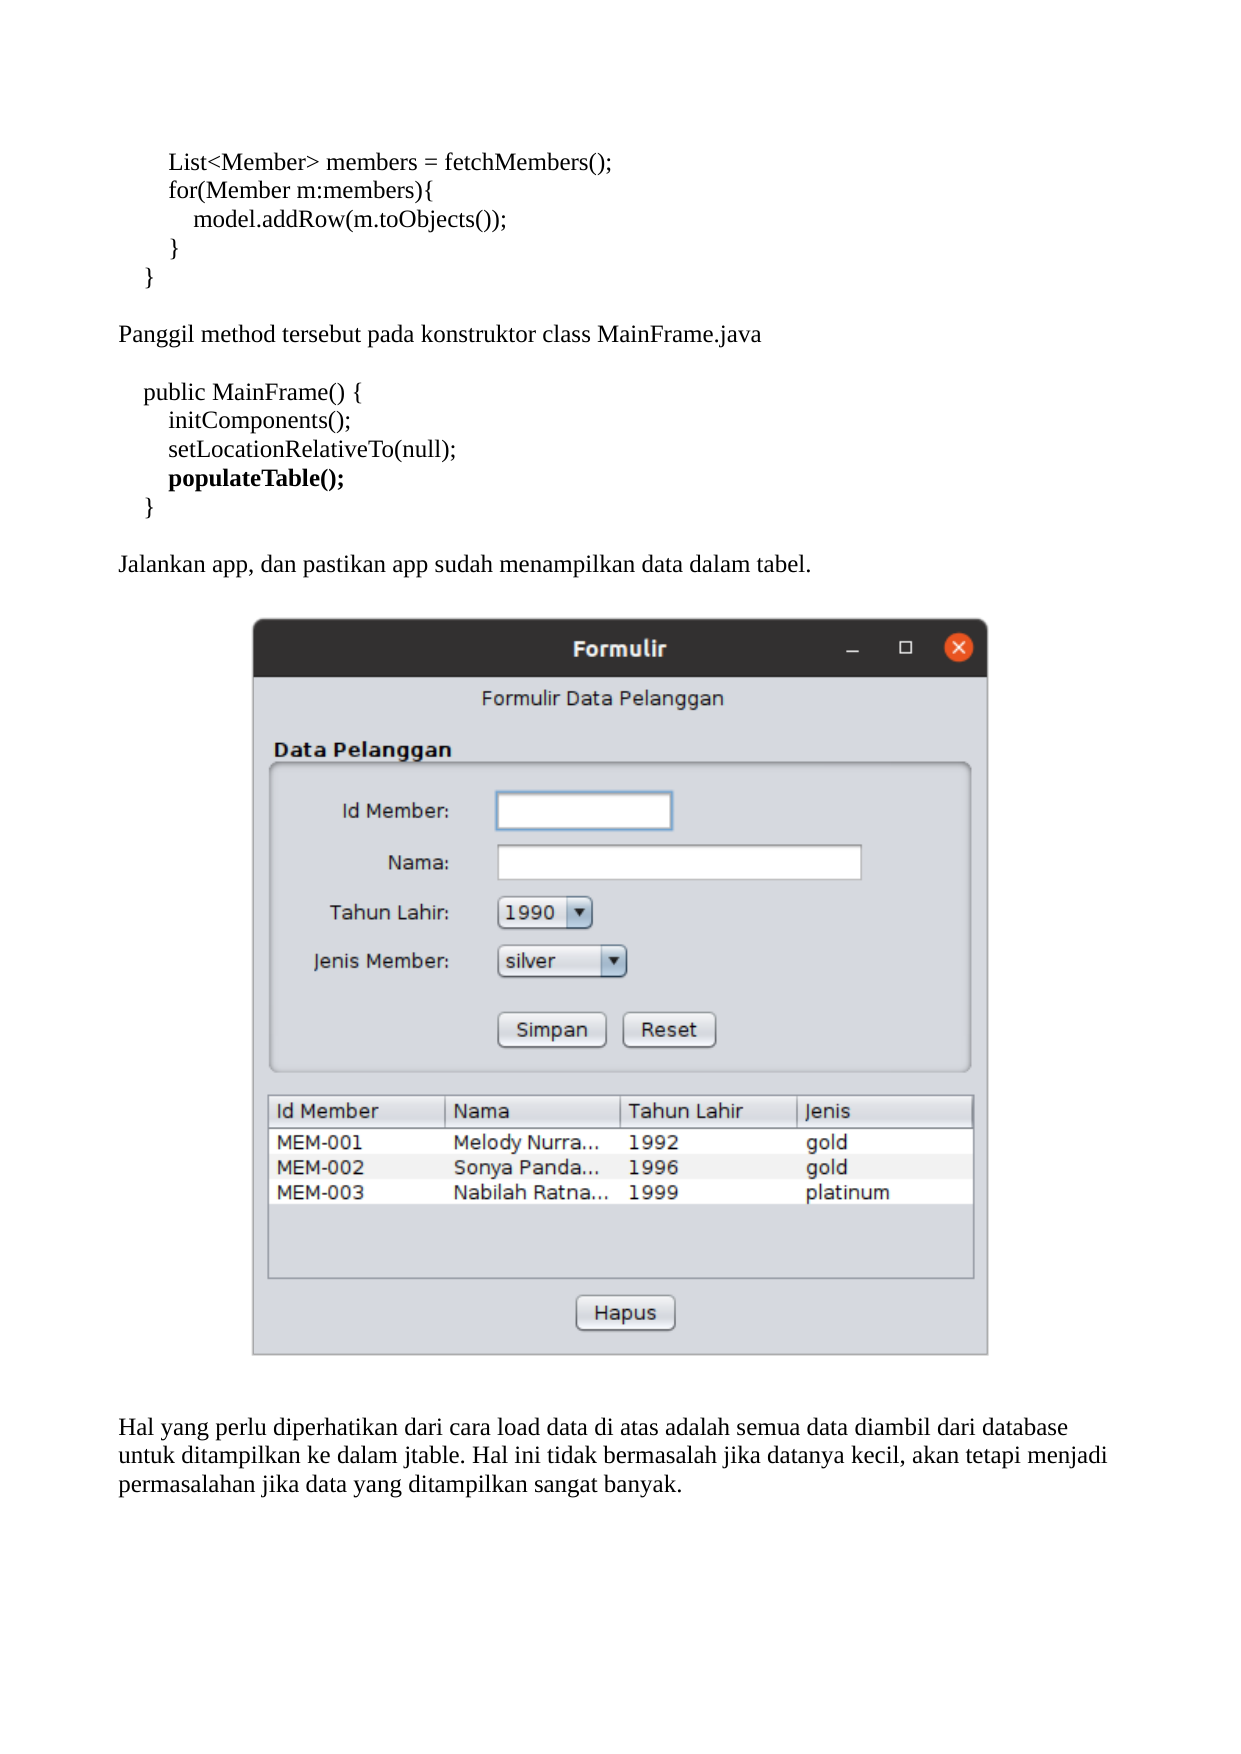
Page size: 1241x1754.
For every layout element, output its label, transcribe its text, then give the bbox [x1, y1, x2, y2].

picture [238, 607, 1003, 1370]
table_header public MainFrame() { initComponents(); setLocationRelativeTo(null); populateTable(); } [118, 377, 1122, 521]
text Hal yang perlu diperhatikan dari cara load data di atas adalah semua data diambil dari database untuk ditampilkan ke dalam jtable. Hal ini tidak bermasalah jika datanya kecil, akan tetapi menjadi permasalahan jika data yang ditampilkan sangat banyak. [118, 1412, 1122, 1498]
text Panggil method tersebut pada konstruktor class MainFrame.java [118, 319, 1122, 348]
text Jalankan app, dan pastikan app sudah menampilkan data dalam tabel. [118, 549, 1122, 578]
table_header List<Member> members = fetchMembers(); for(Member m:members){ model.addRow(m.toObjects()); } } [118, 118, 1122, 291]
